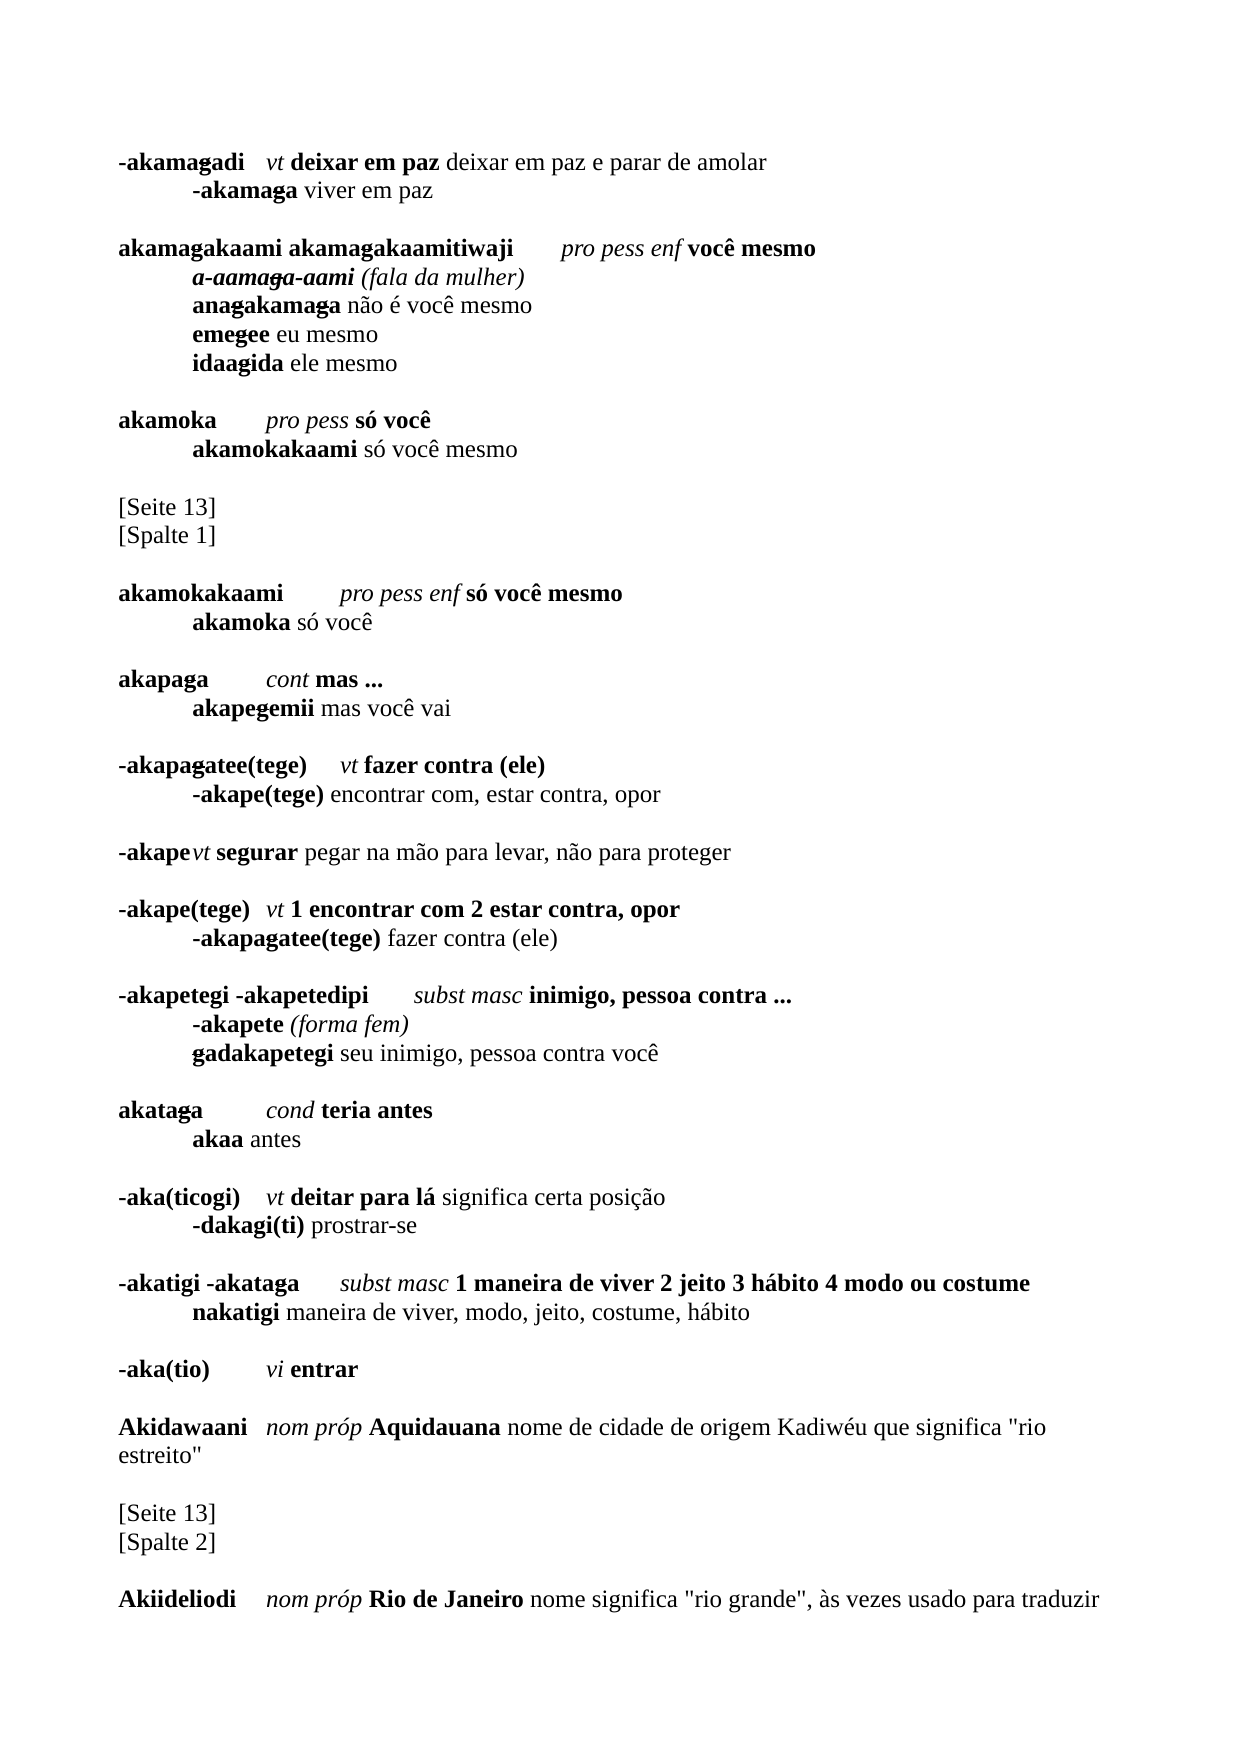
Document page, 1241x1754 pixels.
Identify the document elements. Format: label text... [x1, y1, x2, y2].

text akaa antes [118, 1124, 1122, 1153]
text -akape(tege) encontrar com, estar contra, opor [118, 779, 1122, 808]
text -akamaga viver em paz [118, 176, 1122, 204]
text [Spalte 2] [118, 1527, 1122, 1556]
text [Seite 13] [118, 492, 1122, 521]
text akapaga cont mas ... [118, 664, 1122, 693]
text [Spalte 1] [118, 521, 1122, 549]
text -akape(tege) vt 1 encontrar com 2 estar contra, opor [118, 894, 1122, 923]
text emegee eu mesmo [118, 319, 1122, 348]
text akamoka só você [118, 607, 1122, 636]
text akamagakaami akamagakaamitiwaji pro pess enf você mesmo [118, 233, 1122, 262]
text -akapete (forma fem) [118, 1009, 1122, 1038]
text -akape vt segurar pegar na mão para levar, não para proteger [118, 837, 1122, 866]
text idaagida ele mesmo [118, 348, 1122, 377]
text Akidawaani nom próp Aquidauana nome de cidade de origem Kadiwéu que significa "rio estreito" [118, 1412, 1122, 1469]
text gadakapetegi seu inimigo, pessoa contra você [118, 1038, 1122, 1067]
text anagakamaga não é você mesmo [118, 291, 1122, 319]
text -akatigi -akataga subst masc 1 maneira de viver 2 jeito 3 hábito 4 modo ou costume [118, 1268, 1122, 1297]
text -aka(ticogi) vt deitar para lá significa certa posição [118, 1182, 1122, 1211]
text -aka(tio) vi entrar [118, 1354, 1122, 1383]
text akapegemii mas você vai [118, 693, 1122, 722]
text akataga cond teria antes [118, 1096, 1122, 1124]
text akamokakaami só você mesmo [118, 434, 1122, 463]
text -akamagadi vt deixar em paz deixar em paz e parar de amolar [118, 147, 1122, 176]
text [Seite 13] [118, 1498, 1122, 1527]
text -dakagi(ti) prostrar-se [118, 1211, 1122, 1239]
text -akapagatee(tege) vt fazer contra (ele) [118, 751, 1122, 779]
text -akapagatee(tege) fazer contra (ele) [118, 923, 1122, 952]
text -akapetegi -akapetedipi subst masc inimigo, pessoa contra ... [118, 981, 1122, 1009]
text akamokakaami pro pess enf só você mesmo [118, 578, 1122, 607]
text Akiideliodi nom próp Rio de Janeiro nome significa "rio grande", às vezes usado para traduzir [118, 1584, 1122, 1613]
text nakatigi maneira de viver, modo, jeito, costume, hábito [118, 1297, 1122, 1326]
text akamoka pro pess só você [118, 406, 1122, 434]
text a-aamaga-aami (fala da mulher) [118, 262, 1122, 291]
